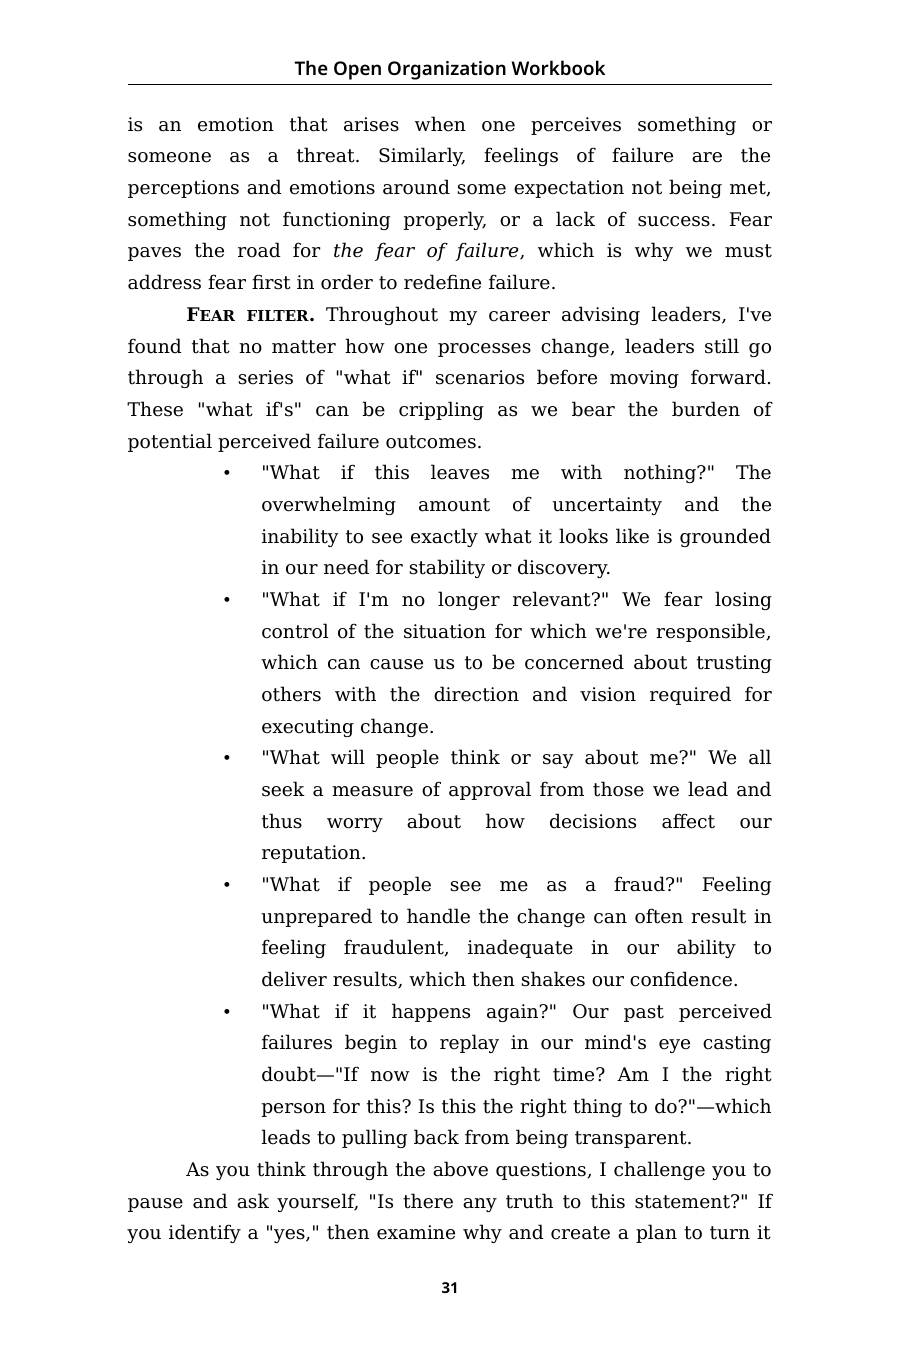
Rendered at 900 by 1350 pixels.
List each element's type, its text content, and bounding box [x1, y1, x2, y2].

list "What if people see me as a fraud?" Feeling unprepared to handle the change can often result in feeling fraudulent, inadequate in our ability to deliver results, which then shakes our confidence. [223, 874, 772, 991]
list "What if it happens again?" Our past perceived failures begin to replay in our mind's eye casting doubt—"If now is the right time? Am I the right person for this? Is this the right thing to do?"—which leads to pulling back from being transparent. [223, 1001, 772, 1149]
list "What if I'm no longer relevant?" We fear losing control of the situation for which we're responsible, which can cause us to be concerned about trusting others with the direction and vision required for executing change. [223, 589, 772, 738]
text Fear filter. Throughout my career advising leaders, I've found that no matter how one processes change, leaders still go through a series of "what if" scenarios before moving forward. These "what if's" can be crippling as we bear the burden of potential perceived failure outcomes. [127, 304, 772, 453]
list "What will people think or say about me?" We all seek a measure of approval from those we lead and thus worry about how decisions affect our reputation. [223, 747, 772, 864]
text is an emotion that arises when one perceives something or someone as a threat. Similarly, feelings of failure are the perceptions and emotions around some expectation not being met, something not functioning properly, or a lack of success. Fear paves the road for the fear of failure, which is why we must address fear first in order to redefine failure. [127, 114, 772, 294]
list "What if this leaves me with nothing?" The overwhelming amount of uncertainty and the inability to see exactly what it looks like is grounded in our need for stability or discovery. [223, 462, 772, 579]
text As you think through the above questions, I challenge you to pause and ask yourself, "Is there any truth to this statement?" If you identify a "yes," then examine why and create a plan to turn it [127, 1159, 772, 1244]
